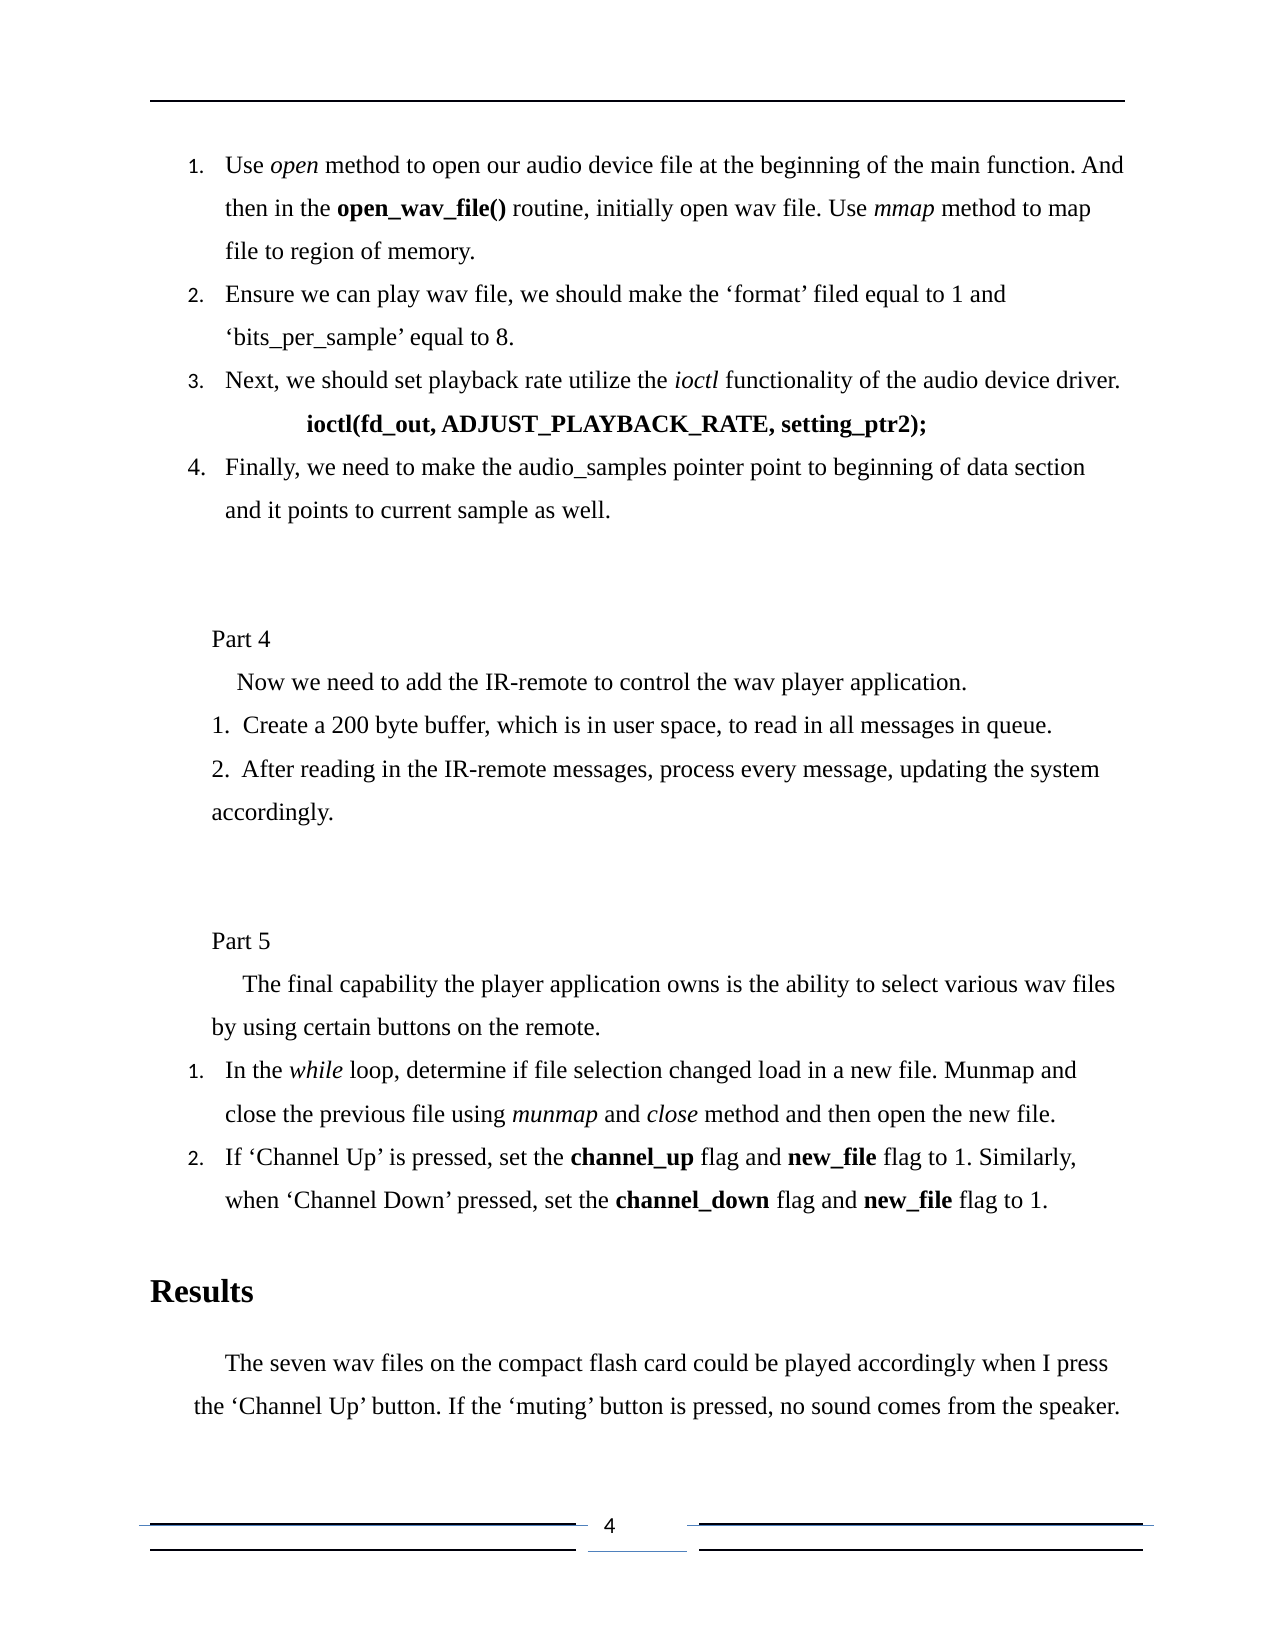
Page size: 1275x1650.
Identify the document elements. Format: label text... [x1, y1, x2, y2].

list Ensure we can play wav file, we should make the ‘format’ filed equal to 1 and ‘bits_per_sample’ equal to 8. [187, 279, 1125, 351]
list Finally, we need to make the audio_samples pointer point to beginning of data section and it points to current sample as well. [187, 452, 1125, 524]
list If ‘Channel Up’ is pressed, set the channel_up flag and new_file flag to 1. Similarly, when ‘Channel Down’ pressed, set the channel_down flag and new_file flag to 1. [187, 1142, 1125, 1214]
list ioctl(fd_out, ADJUST_PLAYBACK_RATE, setting_ptr2); [281, 409, 1125, 437]
list Next, we should set playback rate utilize the ioctl functionality of the audio device driver. [187, 366, 1125, 394]
text The final capability the player application owns is the ability to select various wav files by using certain buttons on the remote. [211, 969, 1125, 1041]
text Part 4 [211, 624, 1125, 653]
text Now we need to add the IR-remote to control the wav player application. [211, 667, 1125, 696]
text 1. Create a 200 byte buffer, which is in user space, to read in all messages in queue. [211, 711, 1125, 739]
text The seven wav files on the compact flash card could be played accordingly when I press the ‘Channel Up’ button. If the ‘muting’ button is pressed, no sound comes from the speaker. [194, 1348, 1125, 1420]
text Part 5 [211, 926, 1125, 955]
list In the while loop, determine if file selection changed load in a new file. Munmap and close the previous file using munmap and close method and then open the new file. [187, 1056, 1125, 1127]
list Use open method to open our audio device file at the beginning of the main function. And then in the open_wav_file() routine, initially open wav file. Use mmap method to map file to region of memory. [187, 150, 1125, 265]
text Results [150, 1271, 1125, 1309]
text 2. After reading in the IR-remote messages, process every message, updating the system accordingly. [211, 754, 1125, 826]
